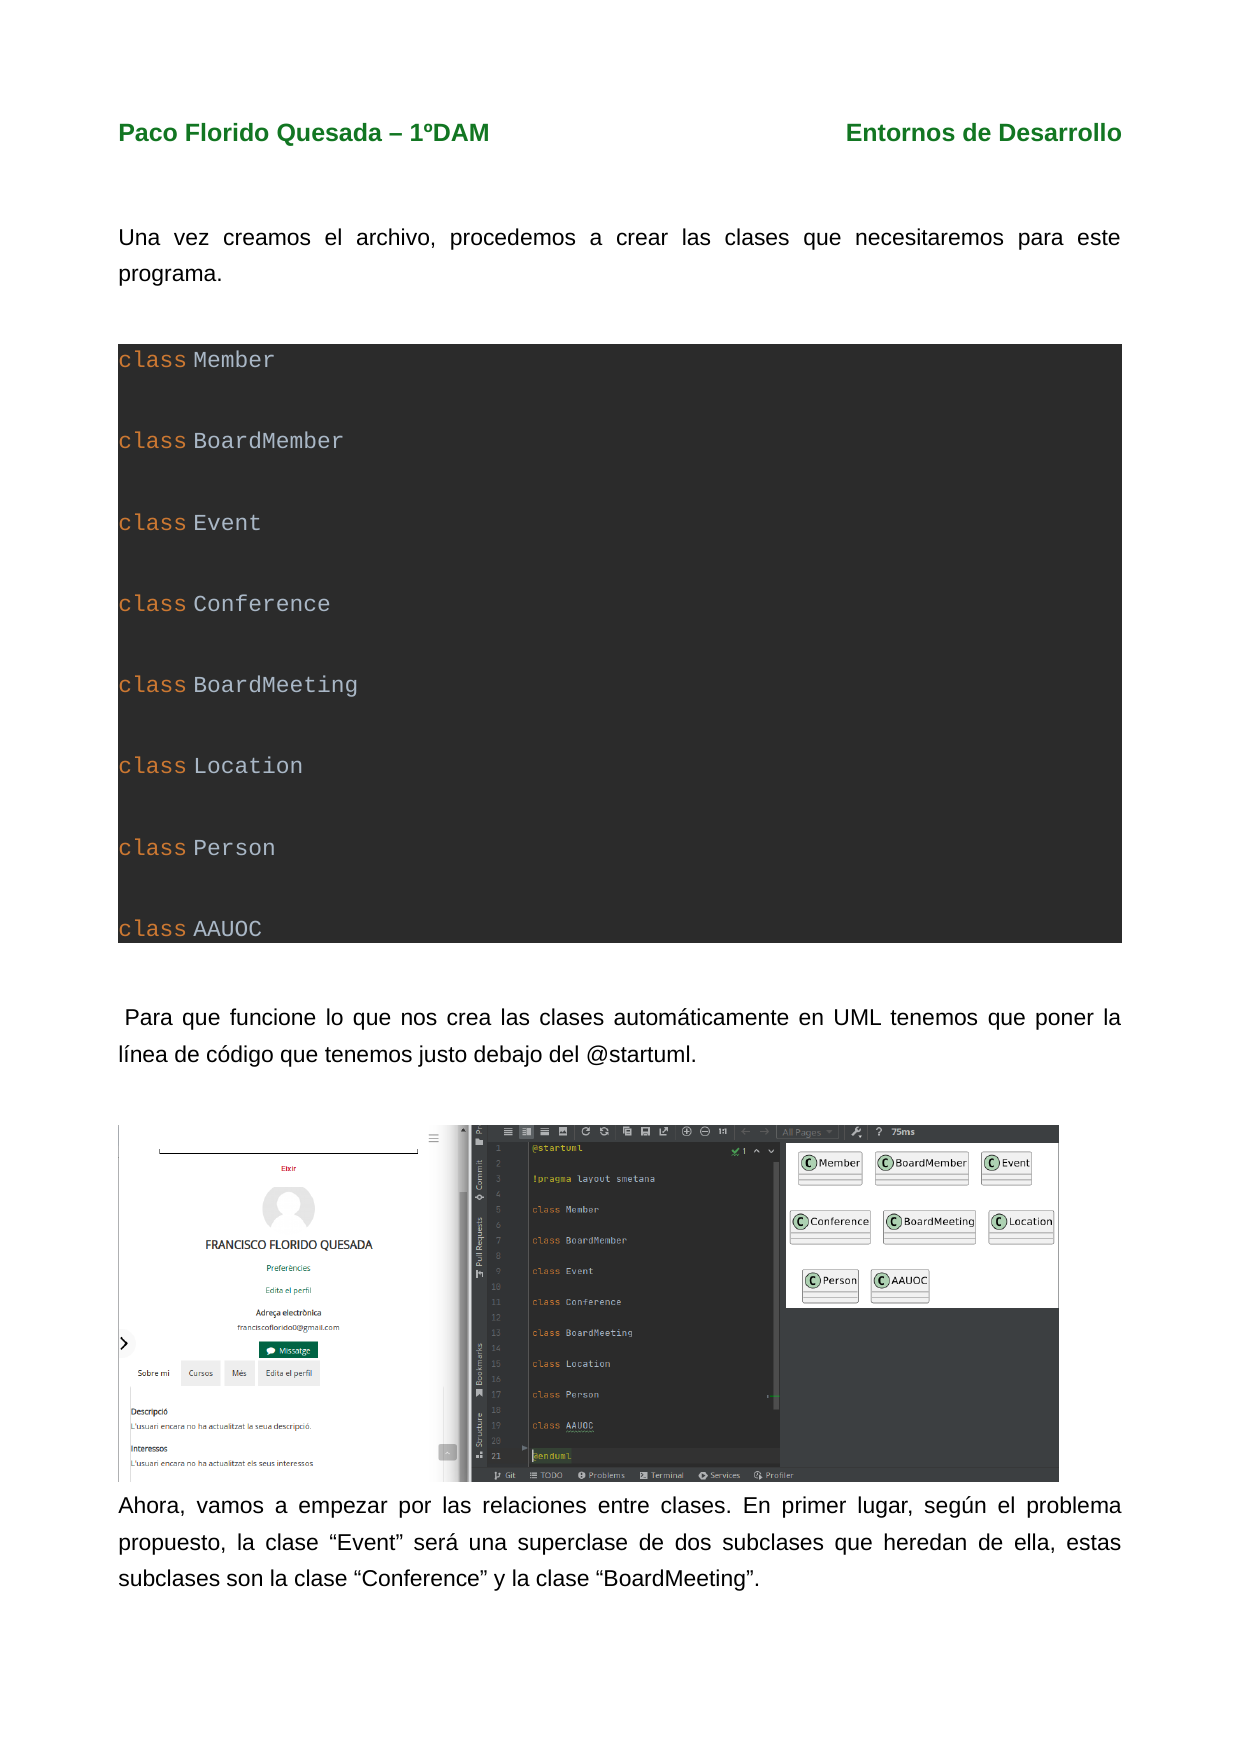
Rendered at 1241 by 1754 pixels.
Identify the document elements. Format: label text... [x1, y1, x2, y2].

picture [118, 1125, 1059, 1482]
text Para que funcione lo que nos crea las clases automáticamente en UML tenemos que poner la línea de código que tenemos justo debajo del @startuml. [118, 1002, 1122, 1067]
text class Event [118, 507, 1122, 537]
text class Member [118, 344, 1122, 374]
text class Location [118, 751, 1122, 781]
text class Conference [118, 588, 1122, 618]
text class AAUOC [118, 913, 1122, 943]
text class BoardMember [118, 426, 1122, 456]
text class BoardMeeting [118, 669, 1122, 699]
text Ahora, vamos a empezar por las relaciones entre clases. En primer lugar, según el problema propuesto, la clase “Event” será una superclase de dos subclases que heredan de ella, estas subclases son la clase “Conference” y la clase “BoardMeeting”. [118, 1492, 1122, 1591]
text class Person [118, 832, 1122, 862]
text Una vez creamos el archivo, procedemos a crear las clases que necesitaremos para este programa. [118, 224, 1122, 287]
